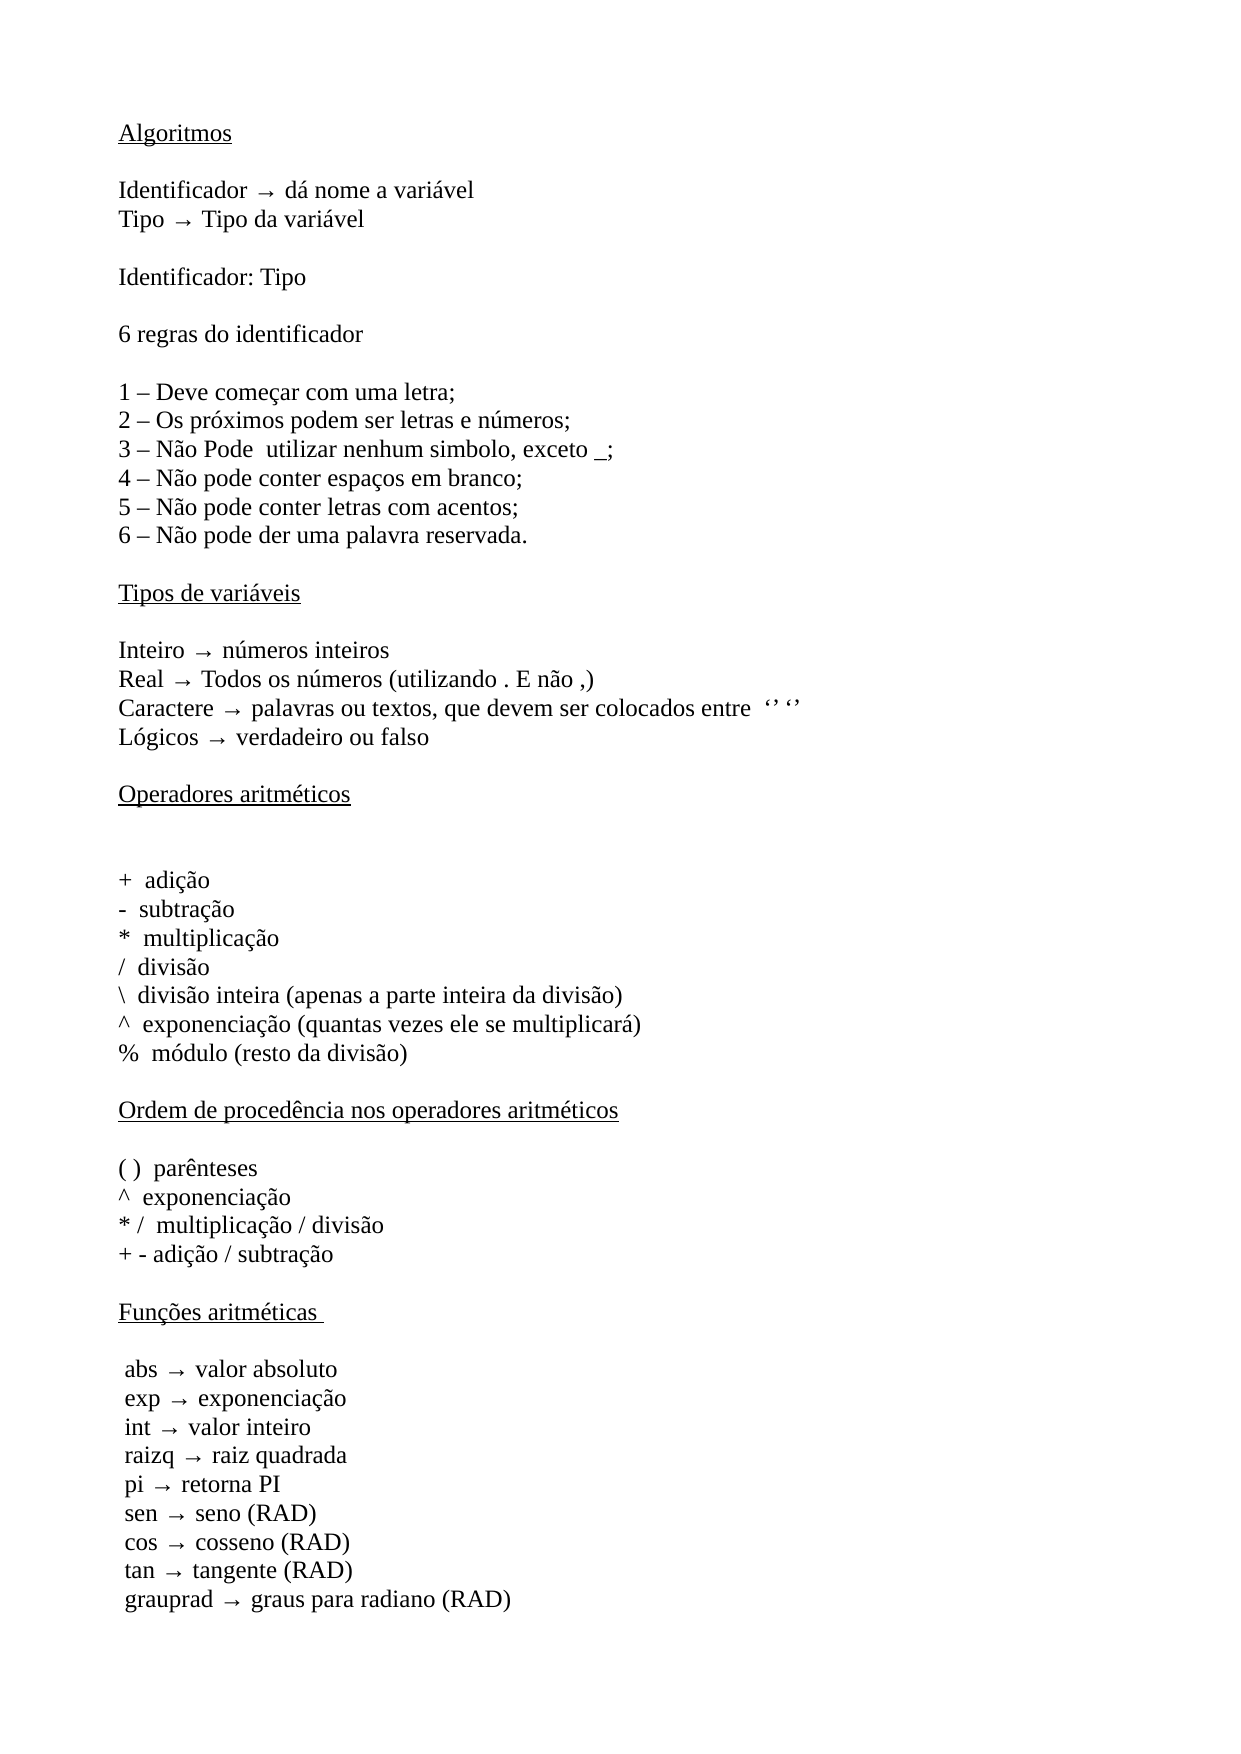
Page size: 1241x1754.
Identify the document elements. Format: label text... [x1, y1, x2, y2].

text + - adição / subtração [118, 1239, 1122, 1268]
text abs → valor absoluto [118, 1354, 1122, 1383]
text raizq → raiz quadrada [118, 1441, 1122, 1469]
text Identificador → dá nome a variável [118, 176, 1122, 204]
text 5 – Não pode conter letras com acentos; [118, 492, 1122, 521]
text * / multiplicação / divisão [118, 1211, 1122, 1239]
text * multiplicação [118, 923, 1122, 952]
text Operadores aritméticos [118, 779, 1122, 808]
text Ordem de procedência nos operadores aritméticos [118, 1096, 1122, 1124]
text - subtração [118, 894, 1122, 923]
text \ divisão inteira (apenas a parte inteira da divisão) [118, 981, 1122, 1009]
text pi → retorna PI [118, 1469, 1122, 1498]
text % módulo (resto da divisão) [118, 1038, 1122, 1067]
text Inteiro → números inteiros [118, 636, 1122, 664]
text + adição [118, 866, 1122, 894]
text Algoritmos [118, 118, 1122, 147]
text 1 – Deve começar com uma letra; [118, 377, 1122, 406]
text 2 – Os próximos podem ser letras e números; [118, 406, 1122, 434]
text 6 – Não pode der uma palavra reservada. [118, 521, 1122, 549]
text 6 regras do identificador [118, 319, 1122, 348]
text 3 – Não Pode utilizar nenhum simbolo, exceto _; [118, 434, 1122, 463]
text Caractere → palavras ou textos, que devem ser colocados entre ‘’ ‘’ [118, 693, 1122, 722]
text Identificador: Tipo [118, 262, 1122, 291]
text sen → seno (RAD) [118, 1498, 1122, 1527]
text exp → exponenciação [118, 1383, 1122, 1412]
text 4 – Não pode conter espaços em branco; [118, 463, 1122, 492]
text int → valor inteiro [118, 1412, 1122, 1441]
text Tipos de variáveis [118, 578, 1122, 607]
text ( ) parênteses [118, 1153, 1122, 1182]
text / divisão [118, 952, 1122, 981]
text cos → cosseno (RAD) [118, 1527, 1122, 1556]
text Tipo → Tipo da variável [118, 204, 1122, 233]
text Real → Todos os números (utilizando . E não ,) [118, 664, 1122, 693]
text Funções aritméticas [118, 1297, 1122, 1326]
text Lógicos → verdadeiro ou falso [118, 722, 1122, 751]
text ^ exponenciação [118, 1182, 1122, 1211]
text grauprad → graus para radiano (RAD) [118, 1584, 1122, 1613]
text tan → tangente (RAD) [118, 1556, 1122, 1584]
text ^ exponenciação (quantas vezes ele se multiplicará) [118, 1009, 1122, 1038]
